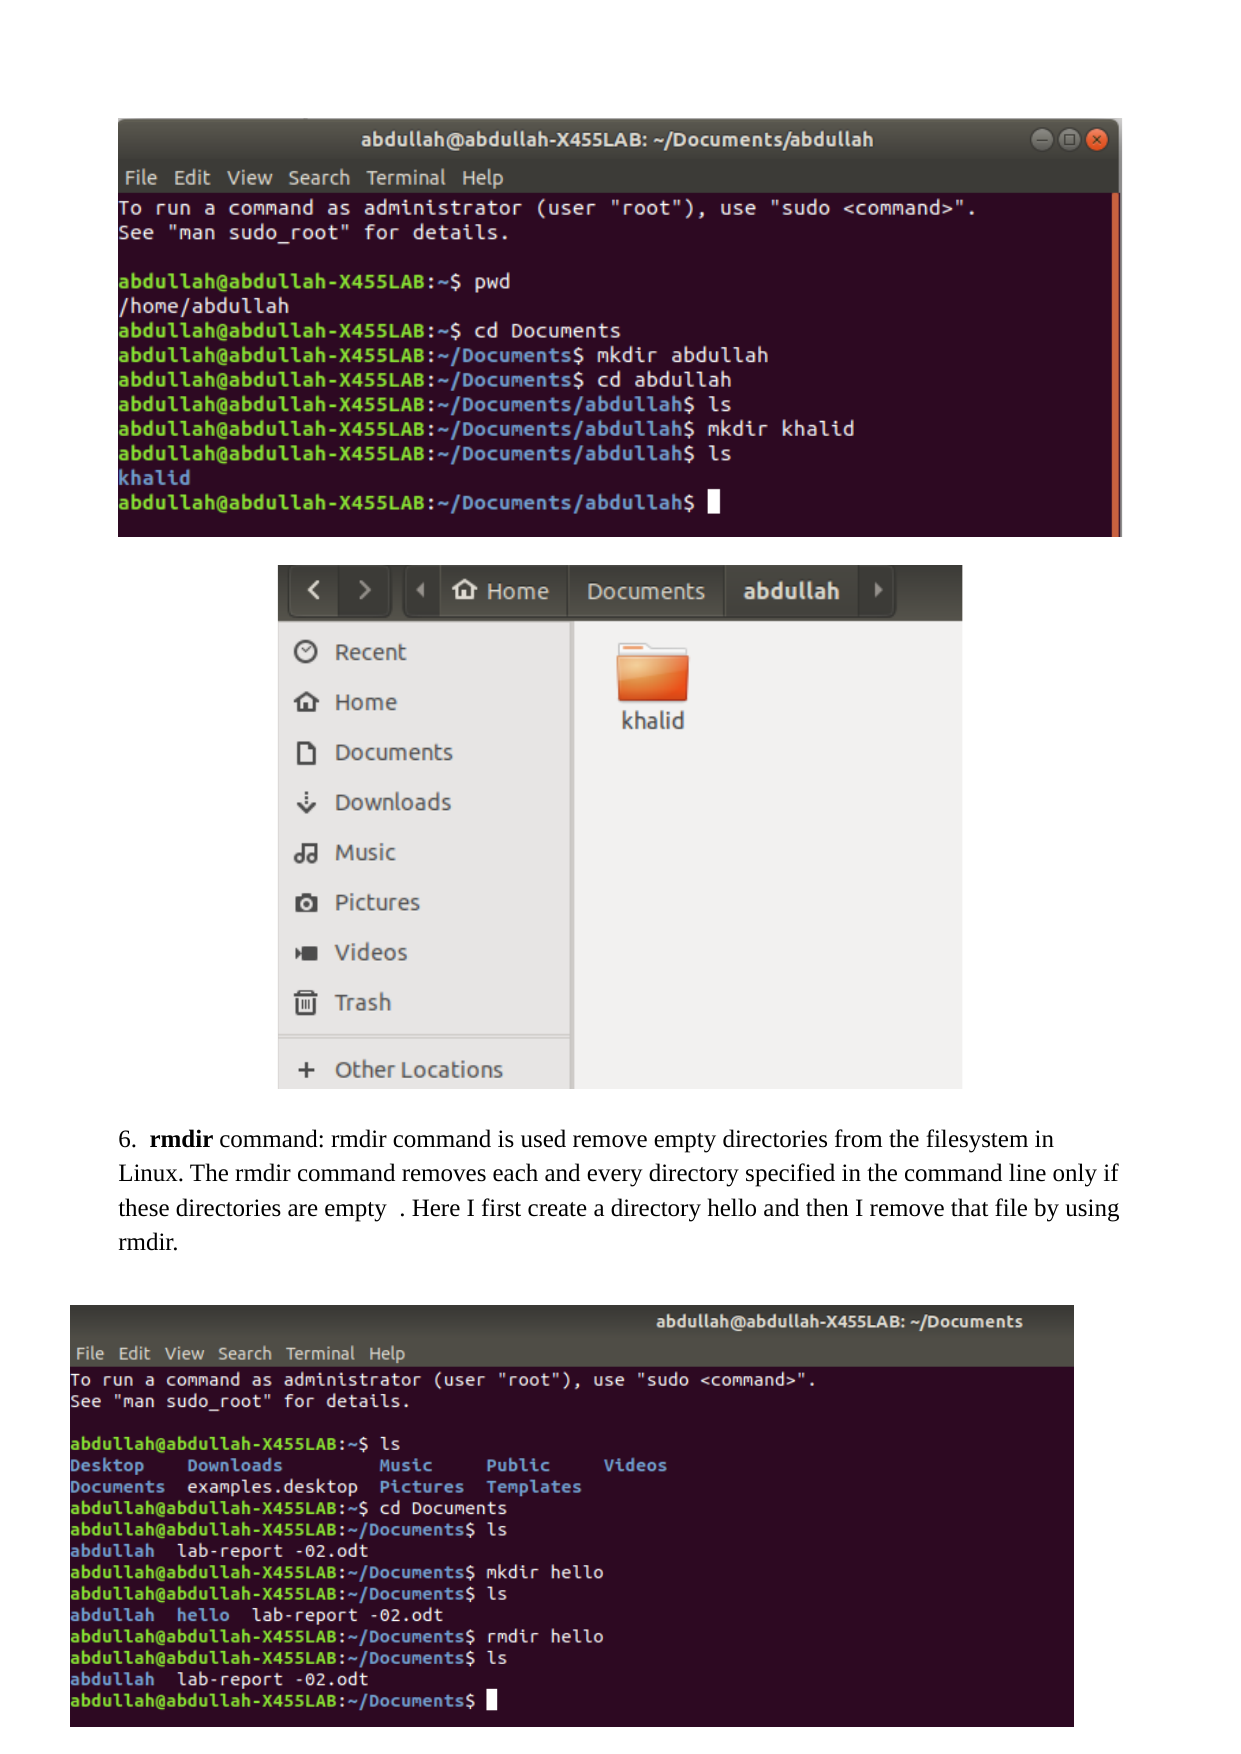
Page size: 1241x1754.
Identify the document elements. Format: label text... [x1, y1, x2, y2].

text 6. rmdir command: rmdir command is used remove empty directories from the filesystem in Linux. The rmdir command removes each and every directory specified in the command line only if these directories are empty . Here I first create a directory hello and then I remove that file by using rmdir. [118, 1124, 1122, 1256]
picture [118, 118, 1123, 537]
picture [70, 1305, 1074, 1727]
picture [277, 565, 963, 1089]
